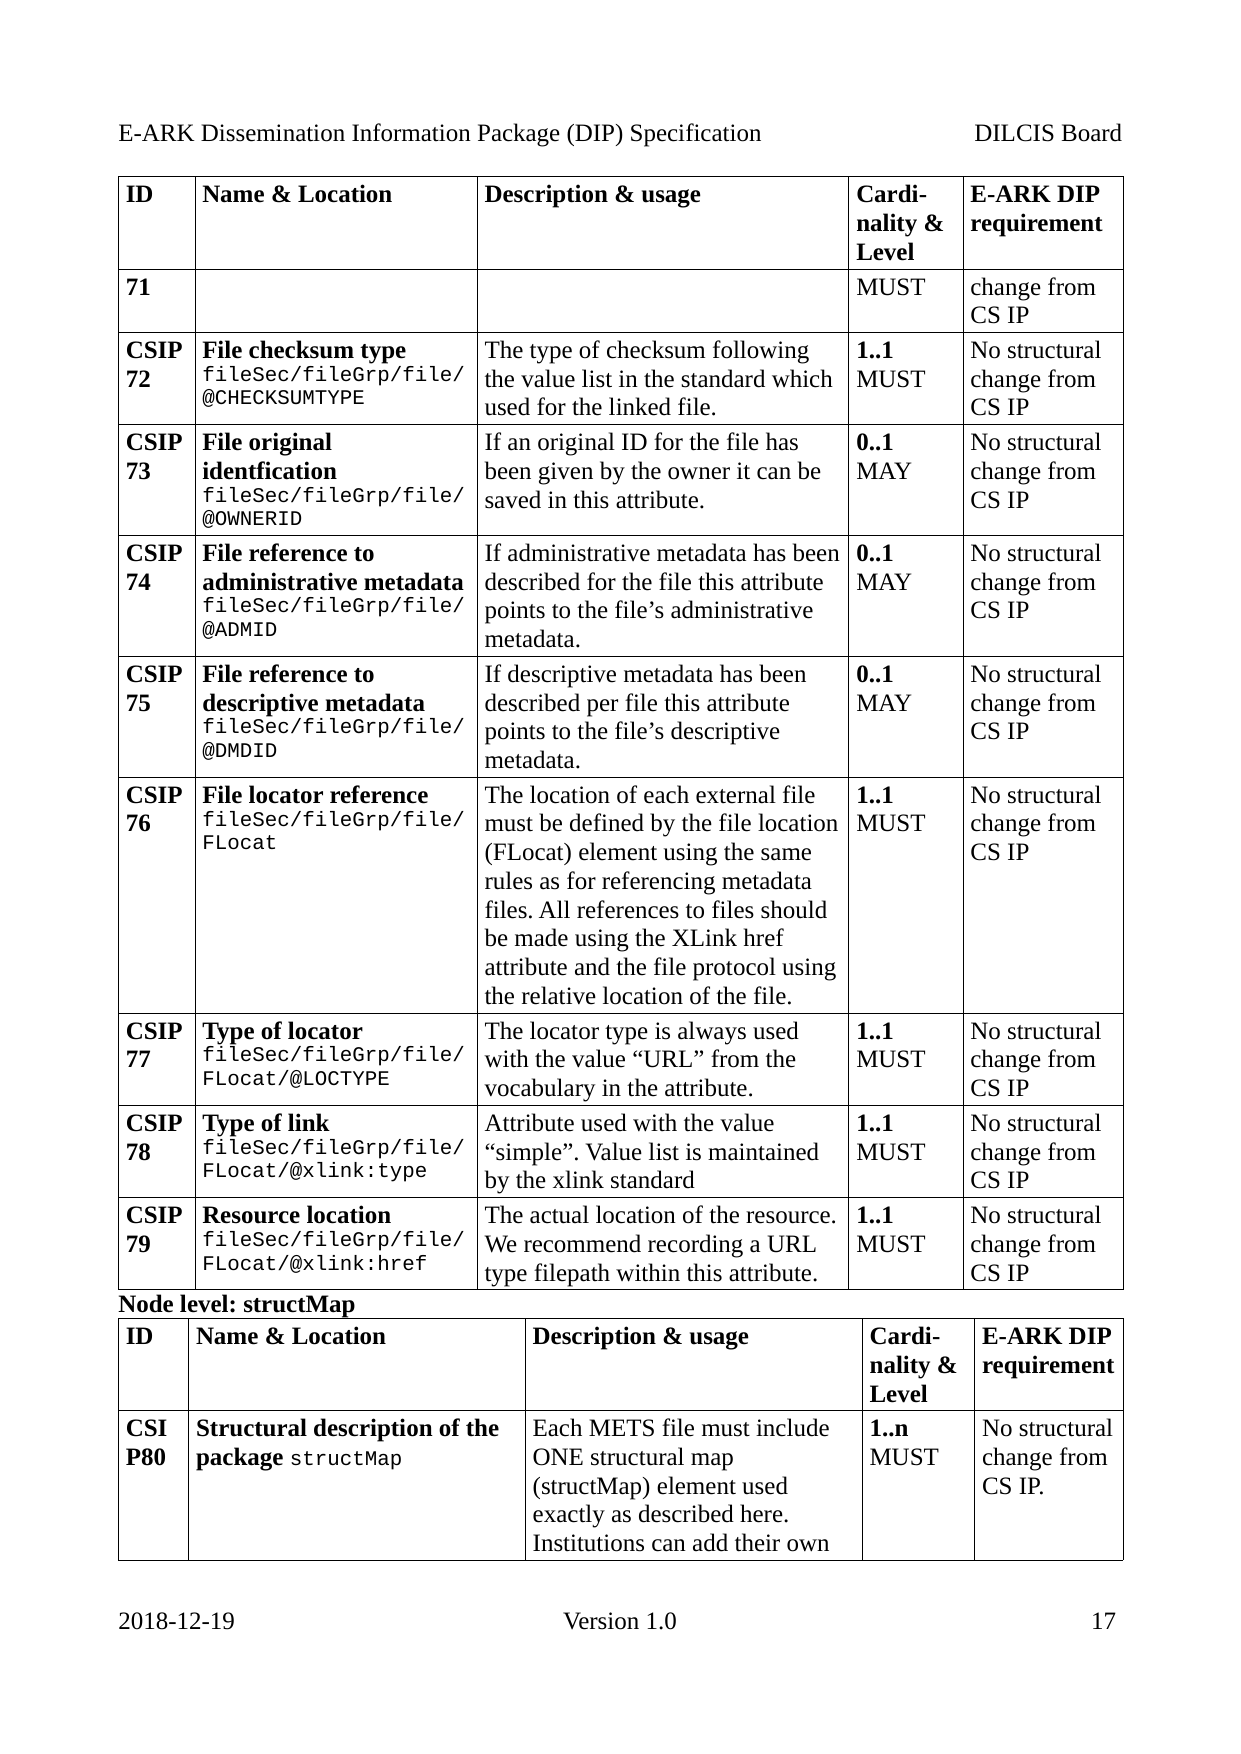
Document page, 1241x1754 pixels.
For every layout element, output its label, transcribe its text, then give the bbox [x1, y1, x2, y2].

table_header ID [119, 177, 195, 268]
table_cell MUST [849, 270, 963, 332]
table_cell 1..n MUST [863, 1411, 974, 1560]
table_cell 0..1 MAY [849, 657, 963, 777]
table_cell change from CS IP [964, 270, 1123, 332]
table_cell CSIP78 [119, 1106, 195, 1197]
table_cell CSIP72 [119, 333, 195, 424]
table_header Name & Location [189, 1319, 525, 1410]
table_cell Type of link fileSec/fileGrp/file/FLocat/@xlink:type [196, 1106, 477, 1197]
table_cell CSIP76 [119, 778, 195, 1013]
table_cell The actual location of the resource. We recommend recording a URL type filepath within this attribute. [478, 1198, 848, 1289]
table_cell No structural change from CS IP [964, 333, 1123, 424]
table_cell Type of locator fileSec/fileGrp/file/FLocat/@LOCTYPE [196, 1014, 477, 1105]
table_cell CSIP74 [119, 536, 195, 656]
table_cell No structural change from CS IP [964, 657, 1123, 777]
table_cell No structural change from CS IP [964, 1014, 1123, 1105]
table_cell If descriptive metadata has been described per file this attribute points to the file’s descriptive metadata. [478, 657, 848, 777]
table_cell 1..1 MUST [849, 1106, 963, 1197]
table_cell File locator reference fileSec/fileGrp/file/FLocat [196, 778, 477, 1013]
table_cell 0..1 MAY [849, 536, 963, 656]
table_cell The locator type is always used with the value “URL” from the vocabulary in the attribute. [478, 1014, 848, 1105]
table_header Cardi­nality & Level [849, 177, 963, 268]
table_cell File reference to administrative metadata fileSec/fileGrp/file/@ADMID [196, 536, 477, 656]
table_cell CSIP77 [119, 1014, 195, 1105]
table_cell Attribute used with the value “simple”. Value list is maintained by the xlink standard [478, 1106, 848, 1197]
table_cell CSIP73 [119, 425, 195, 535]
table_cell Resource location fileSec/fileGrp/file/FLocat/@xlink:href [196, 1198, 477, 1289]
table_cell No structural change from CS IP [964, 425, 1123, 535]
table_cell 1..1 MUST [849, 1014, 963, 1105]
table_cell If administrative metadata has been described for the file this attribute points to the file’s administrative metadata. [478, 536, 848, 656]
table_cell No structural change from CS IP [964, 1106, 1123, 1197]
table_cell [478, 270, 848, 332]
table_cell No structural change from CS IP. [975, 1411, 1123, 1560]
table_cell No structural change from CS IP [964, 536, 1123, 656]
text Node level: structMap [118, 1290, 1122, 1318]
table_cell 0..1 MAY [849, 425, 963, 535]
table_cell Each METS file must include ONE structural map (structMap) element used exactly as described here. Institutions can add their own [526, 1411, 862, 1560]
table_header E-ARK DIP require­ment [964, 177, 1123, 268]
table_header Name & Location [196, 177, 477, 268]
table_cell No structural change from CS IP [964, 778, 1123, 1013]
table_cell Structural description of the package structMap [189, 1411, 525, 1560]
table_cell If an original ID for the file has been given by the owner it can be saved in this attribute. [478, 425, 848, 535]
table_cell The location of each external file must be defined by the file location (FLocat) element using the same rules as for referencing metadata files. All references to files should be made using the XLink href attribute and the file protocol using the relative location of the file. [478, 778, 848, 1013]
table_cell File checksum type fileSec/fileGrp/file/@CHECKSUMTYPE [196, 333, 477, 424]
table_header Cardi­nality & Level [863, 1319, 974, 1410]
table_cell 1..1 MUST [849, 333, 963, 424]
table_cell [196, 270, 477, 332]
table_cell File original identfication fileSec/fileGrp/file/@OWNERID [196, 425, 477, 535]
table_header ID [119, 1319, 188, 1410]
table_cell 1..1 MUST [849, 778, 963, 1013]
table_cell CSIP80 [119, 1411, 188, 1560]
table_cell 1..1 MUST [849, 1198, 963, 1289]
table_cell 71 [119, 270, 195, 332]
table_cell The type of checksum following the value list in the standard which used for the linked file. [478, 333, 848, 424]
table_cell File reference to descriptive metadata fileSec/fileGrp/file/@DMDID [196, 657, 477, 777]
table_header E-ARK DIP require­ment [975, 1319, 1123, 1410]
table_cell CSIP75 [119, 657, 195, 777]
table_cell CSIP79 [119, 1198, 195, 1289]
table_header Description & usage [478, 177, 848, 268]
table_cell No structural change from CS IP [964, 1198, 1123, 1289]
table_header Description & usage [526, 1319, 862, 1410]
